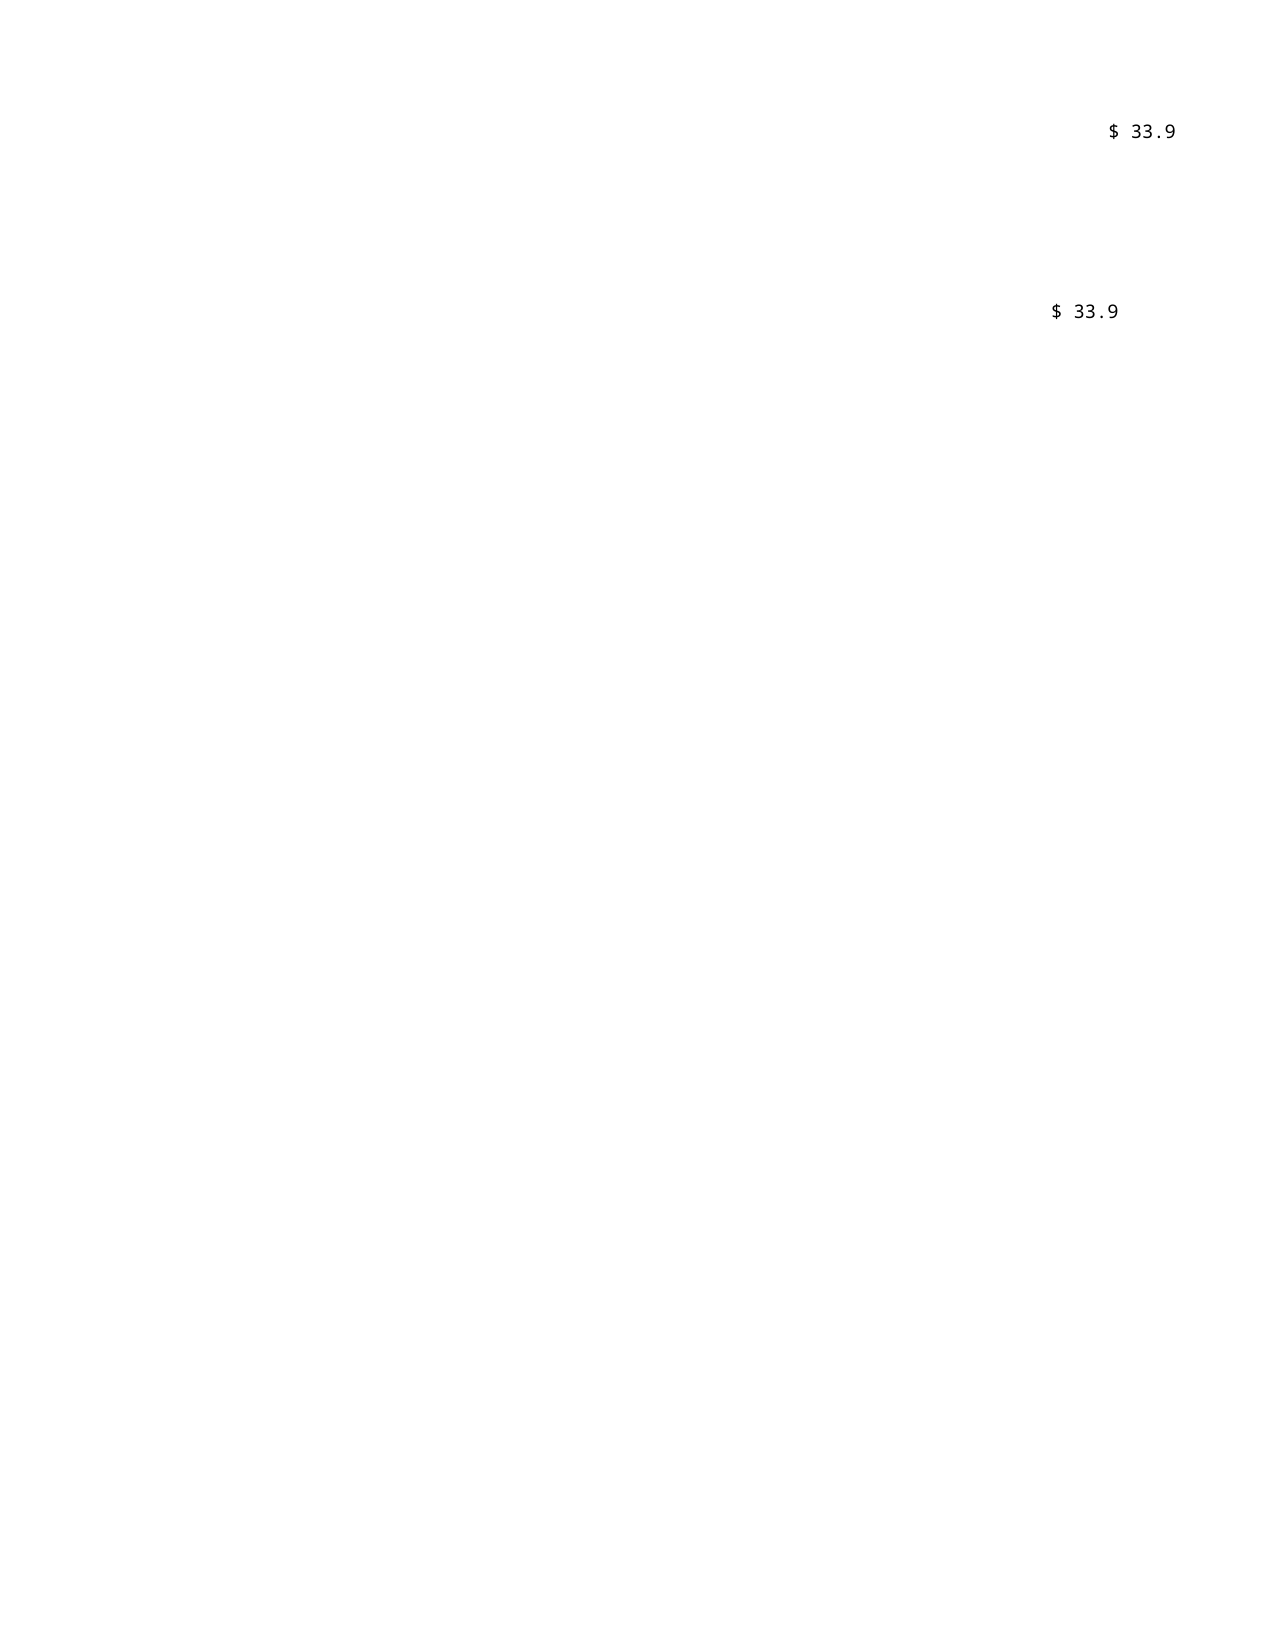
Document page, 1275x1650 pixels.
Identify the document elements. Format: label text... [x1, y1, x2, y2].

text $ 33.9 [118, 118, 1252, 144]
text $ 33.9 [118, 298, 1252, 324]
